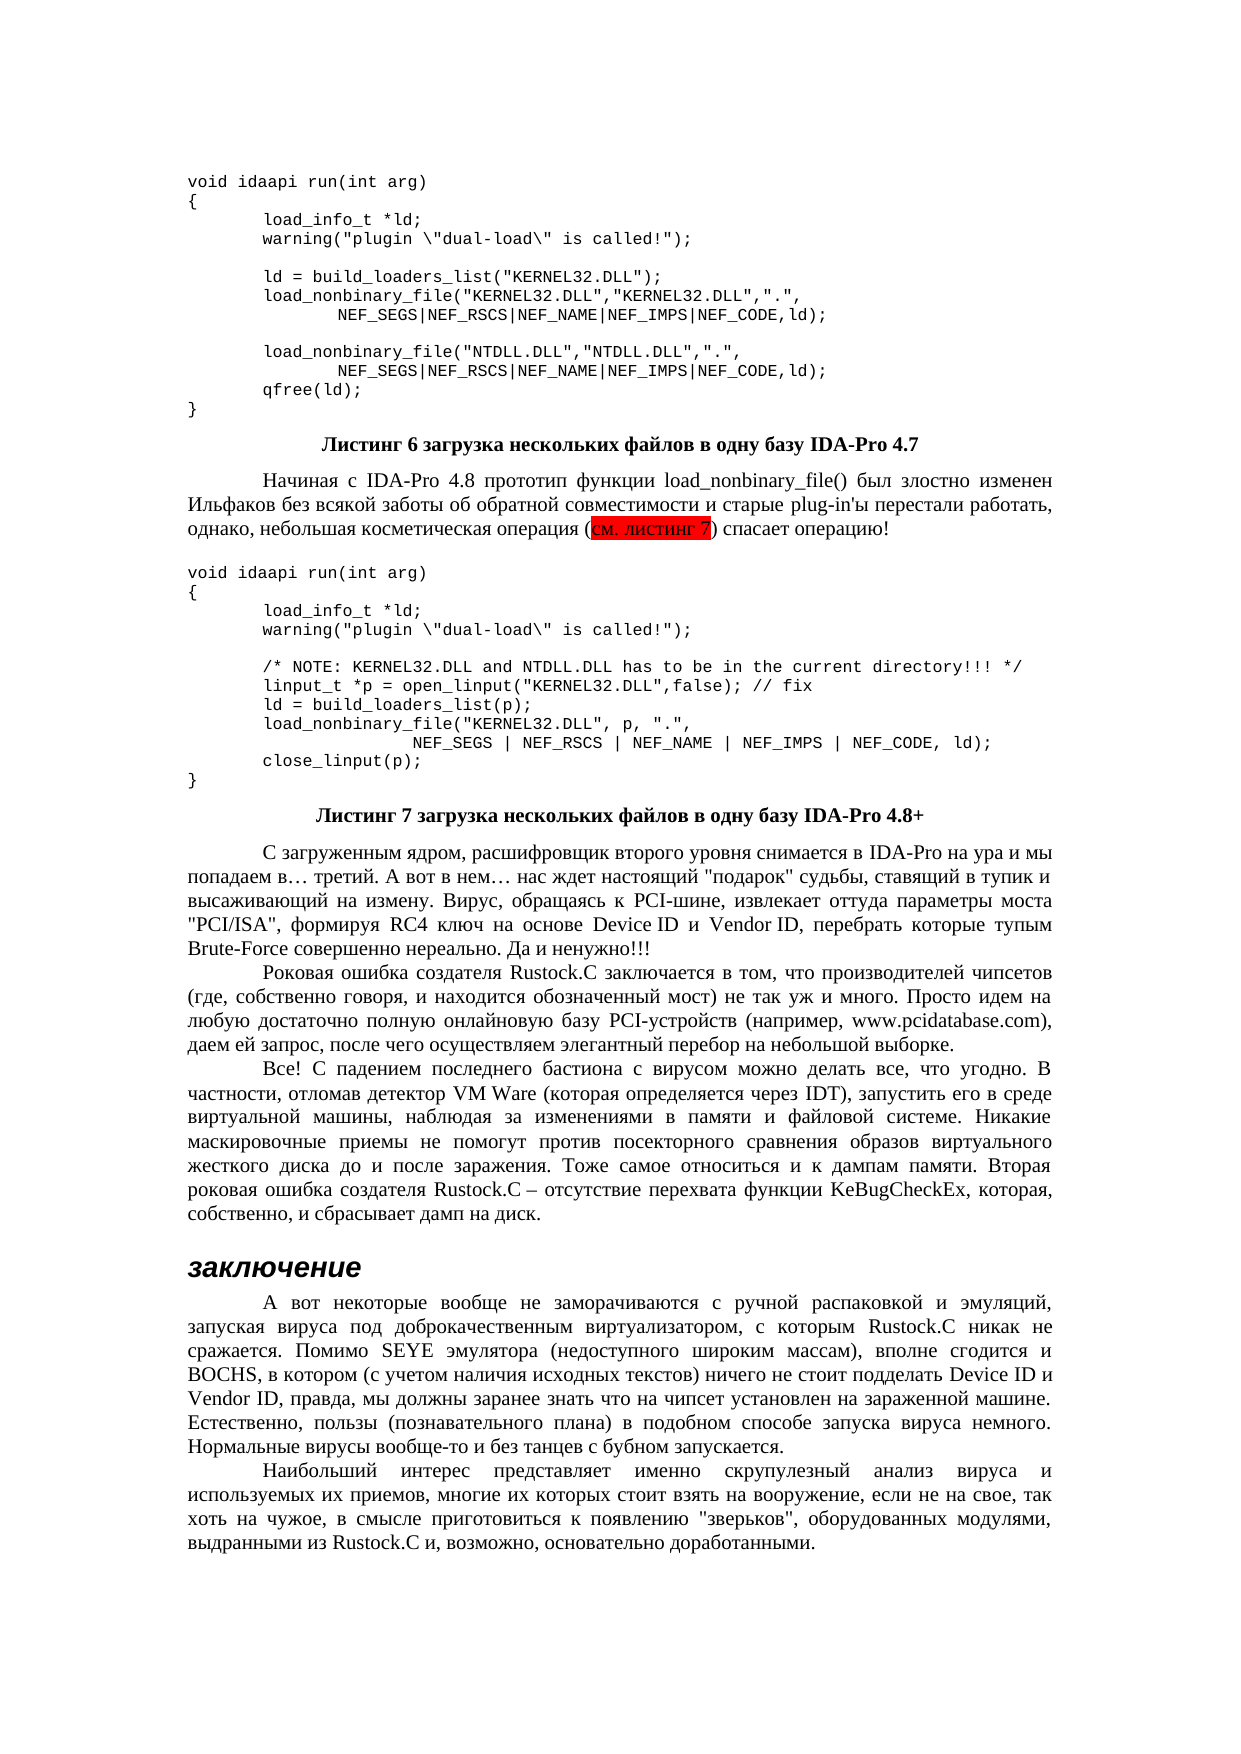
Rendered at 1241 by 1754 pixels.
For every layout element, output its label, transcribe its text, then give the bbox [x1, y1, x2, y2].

text } [187, 400, 1053, 419]
text ld = build_loaders_list(p); [187, 696, 1053, 715]
text NEF_SEGS|NEF_RSCS|NEF_NAME|NEF_IMPS|NEF_CODE,ld); [187, 363, 1053, 381]
text void idaapi run(int arg) [187, 564, 1053, 583]
text warning("plugin \"dual-load\" is called!"); [187, 231, 1053, 249]
text linput_t *p = open_linput("KERNEL32.DLL",false); // fix [187, 678, 1053, 696]
text NEF_SEGS|NEF_RSCS|NEF_NAME|NEF_IMPS|NEF_CODE,ld); [187, 306, 1053, 325]
text qfree(ld); [187, 381, 1053, 400]
text load_info_t *ld; [187, 212, 1053, 231]
text { [187, 583, 1053, 602]
text load_nonbinary_file("NTDLL.DLL","NTDLL.DLL",".", [187, 344, 1053, 363]
text warning("plugin \"dual-load\" is called!"); [187, 621, 1053, 640]
text } [187, 772, 1053, 791]
text /* NOTE: KERNEL32.DLL and NTDLL.DLL has to be in the current directory!!! */ [187, 659, 1053, 678]
text Роковая ошибка создателя Rustock.C заключается в том, что производителей чипсетов (где, собственно говоря, и находится обозначенный мост) не так уж и много. Просто идем на любую достаточно полную онлайновую базу PCI-устройств (например, www.pcidatabase.com), даем ей запрос, после чего осуществляем элегантный перебор на небольшой выборке. [187, 960, 1053, 1056]
text close_linput(p); [187, 753, 1053, 772]
subtitle заключение [187, 1250, 1053, 1283]
text NEF_SEGS | NEF_RSCS | NEF_NAME | NEF_IMPS | NEF_CODE, ld); [187, 734, 1053, 753]
text load_info_t *ld; [187, 602, 1053, 621]
text Наибольший интерес представляет именно скрупулезный анализ вируса и используемых их приемов, многие их которых стоит взять на вооружение, если не на свое, так хоть на чужое, в смысле приготовиться к появлению "зверьков", оборудованных модулями, выдранными из Rustock.C и, возможно, основательно доработанными. [187, 1458, 1053, 1554]
text ld = build_loaders_list("KERNEL32.DLL"); [187, 268, 1053, 287]
text С загруженным ядром, расшифровщик второго уровня снимается в IDA-Pro на ура и мы попадаем в… третий. А вот в нем… нас ждет настоящий "подарок" судьбы, ставящий в тупик и высаживающий на измену. Вирус, обращаясь к PCI-шине, извлекает оттуда параметры моста "PCI/ISA", формируя RC4 ключ на основе Device ID и Vendor ID, перебрать которые тупым Brute-Force совершенно нереально. Да и ненужно!!! [187, 840, 1053, 960]
text Листинг 6 загрузка нескольких файлов в одну базу IDA-Pro 4.7 [187, 432, 1053, 456]
text Листинг 7 загрузка нескольких файлов в одну базу IDA-Pro 4.8+ [187, 803, 1053, 827]
text Все! С падением последнего бастиона с вирусом можно делать все, что угодно. В частности, отломав детектор VM Ware (которая определяется через IDT), запустить его в среде виртуальной машины, наблюдая за изменениями в памяти и файловой системе. Никакие маскировочные приемы не помогут против посекторного сравнения образов виртуального жесткого диска до и после заражения. Тоже самое относиться и к дампам памяти. Вторая роковая ошибка создателя Rustock.С – отсутствие перехвата функции KeBugCheckEx, которая, собственно, и сбрасывает дамп на диск. [187, 1056, 1053, 1225]
text void idaapi run(int arg) [187, 174, 1053, 193]
text { [187, 193, 1053, 212]
text Начиная с IDA-Pro 4.8 прототип функции load_nonbinary_file() был злостно изменен Ильфаков без всякой заботы об обратной совместимости и старые plug-in'ы перестали работать, однако, небольшая косметическая операция (см. листинг 7) спасает операцию! [187, 468, 1053, 540]
text load_nonbinary_file("KERNEL32.DLL", p, ".", [187, 715, 1053, 734]
text load_nonbinary_file("KERNEL32.DLL","KERNEL32.DLL",".", [187, 287, 1053, 306]
text А вот некоторые вообще не заморачиваются с ручной распаковкой и эмуляций, запуская вируса под доброкачественным виртуализатором, с которым Rustock.C никак не сражается. Помимо SEYE эмулятора (недоступного широким массам), вполне сгодится и BOCHS, в котором (с учетом наличия исходных текстов) ничего не стоит подделать Device ID и Vendor ID, правда, мы должны заранее знать что на чипсет установлен на зараженной машине. Естественно, пользы (познавательного плана) в подобном способе запуска вируса немного. Нормальные вирусы вообще-то и без танцев с бубном запускается. [187, 1289, 1053, 1458]
